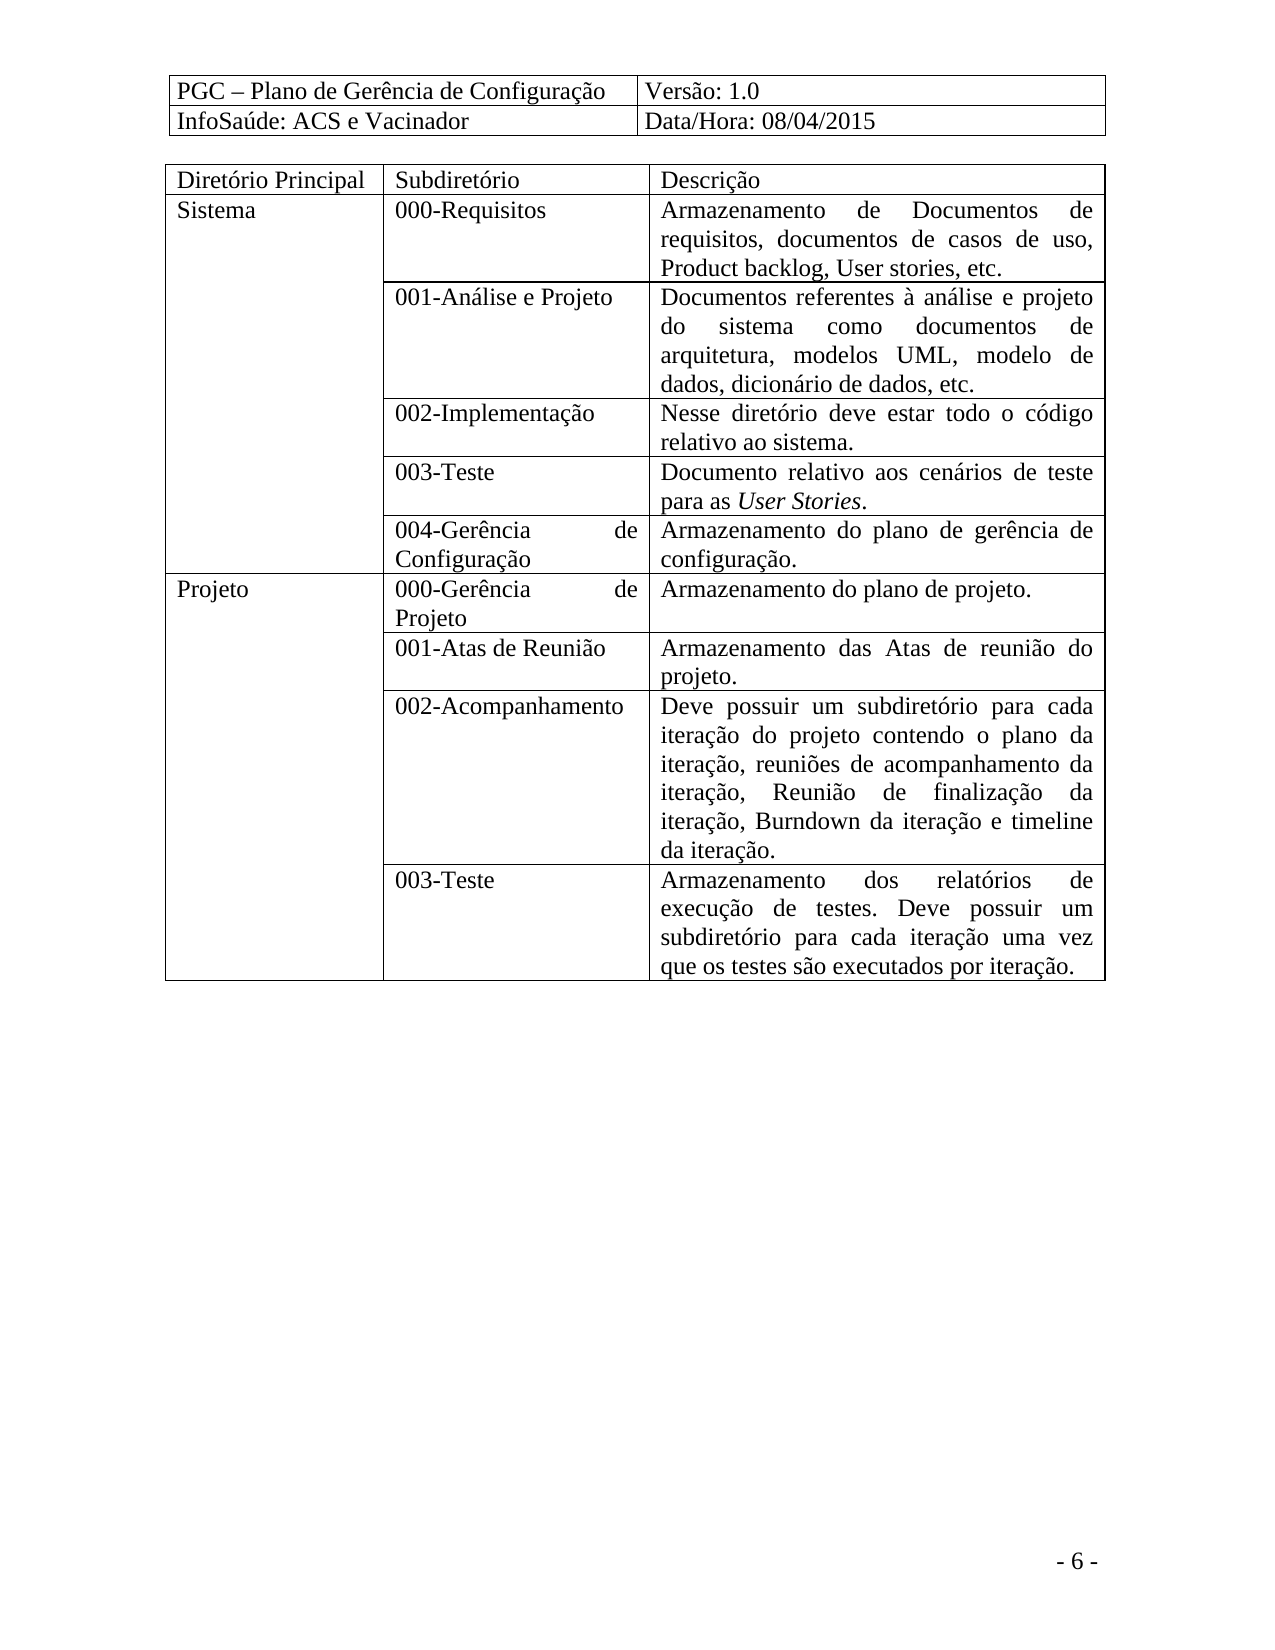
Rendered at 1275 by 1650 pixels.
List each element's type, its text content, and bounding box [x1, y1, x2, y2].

table_cell Sistema [166, 195, 383, 573]
table_cell 003-Teste [384, 865, 649, 980]
table_cell 002-Implementação [384, 399, 649, 456]
table_cell Armazenamento do plano de gerência de configuração. [650, 516, 1104, 573]
table_cell Armazenamento de Documentos de requisitos, documentos de casos de uso, Product backlog, User stories, etc. [650, 195, 1104, 281]
table_cell Armazenamento do plano de projeto. [650, 574, 1104, 632]
table_cell Nesse diretório deve estar todo o código relativo ao sistema. [650, 399, 1104, 456]
table_cell Armazenamento dos relatórios de execução de testes. Deve possuir um subdiretório para cada iteração uma vez que os testes são executados por iteração. [650, 865, 1104, 980]
table_cell Deve possuir um subdiretório para cada iteração do projeto contendo o plano da iteração, reuniões de acompanhamento da iteração, Reunião de finalização da iteração, Burndown da iteração e timeline da iteração. [650, 691, 1104, 864]
table_header Subdiretório [384, 165, 649, 194]
table_cell 000-Gerência de Projeto [384, 574, 649, 632]
table_cell Projeto [166, 574, 383, 980]
table_cell 004-Gerência de Configuração [384, 516, 649, 573]
table_cell 000-Requisitos [384, 195, 649, 281]
table_header Diretório Principal [166, 165, 383, 194]
table_cell 001-Atas de Reunião [384, 633, 649, 690]
table_cell 002-Acompanhamento [384, 691, 649, 864]
table_cell Documentos referentes à análise e projeto do sistema como documentos de arquitetura, modelos UML, modelo de dados, dicionário de dados, etc. [650, 283, 1104, 397]
table_cell 003-Teste [384, 457, 649, 514]
table_cell 001-Análise e Projeto [384, 283, 649, 397]
table_header Descrição [650, 165, 1104, 194]
table_cell Armazenamento das Atas de reunião do projeto. [650, 633, 1104, 690]
table_cell Documento relativo aos cenários de teste para as User Stories. [650, 457, 1104, 514]
